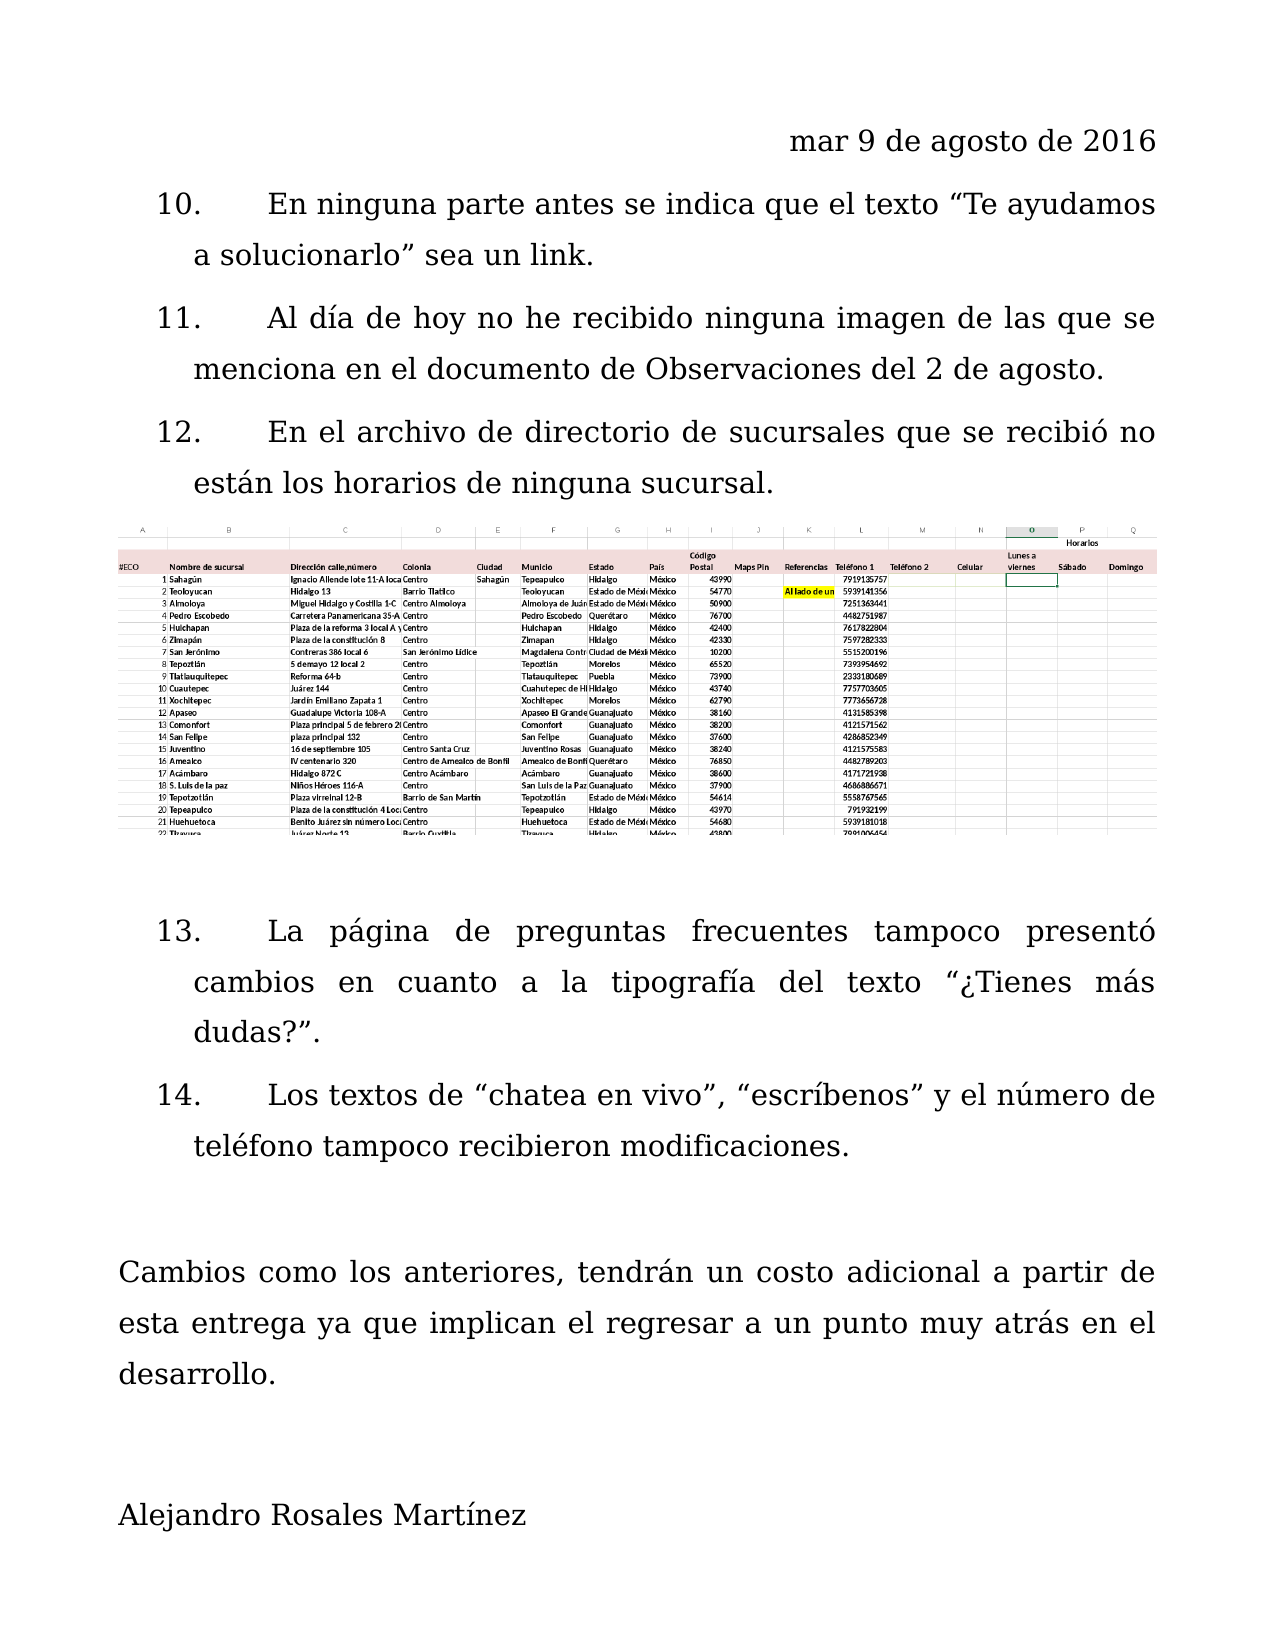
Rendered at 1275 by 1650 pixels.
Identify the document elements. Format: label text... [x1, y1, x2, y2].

list Los textos de “chatea en vivo”, “escríbenos” y el número de teléfono tampoco recibieron modificaciones. [156, 1079, 1157, 1163]
list En el archivo de directorio de sucursales que se recibió no están los horarios de ninguna sucursal. [156, 415, 1157, 500]
list En ninguna parte antes se indica que el texto “Te ayudamos a solucionarlo” sea un link. [156, 187, 1157, 272]
text Cambios como los anteriores, tendrán un costo adicional a partir de esta entrega ya que implican el regresar a un punto muy atrás en el desarrollo. [118, 1255, 1157, 1391]
picture [118, 522, 1157, 835]
list Al día de hoy no he recibido ninguna imagen de las que se menciona en el documento de Observaciones del 2 de agosto. [156, 301, 1157, 386]
list La página de preguntas frecuentes tampoco presentó cambios en cuanto a la tipografía del texto “¿Tienes más dudas?”. [156, 914, 1157, 1050]
